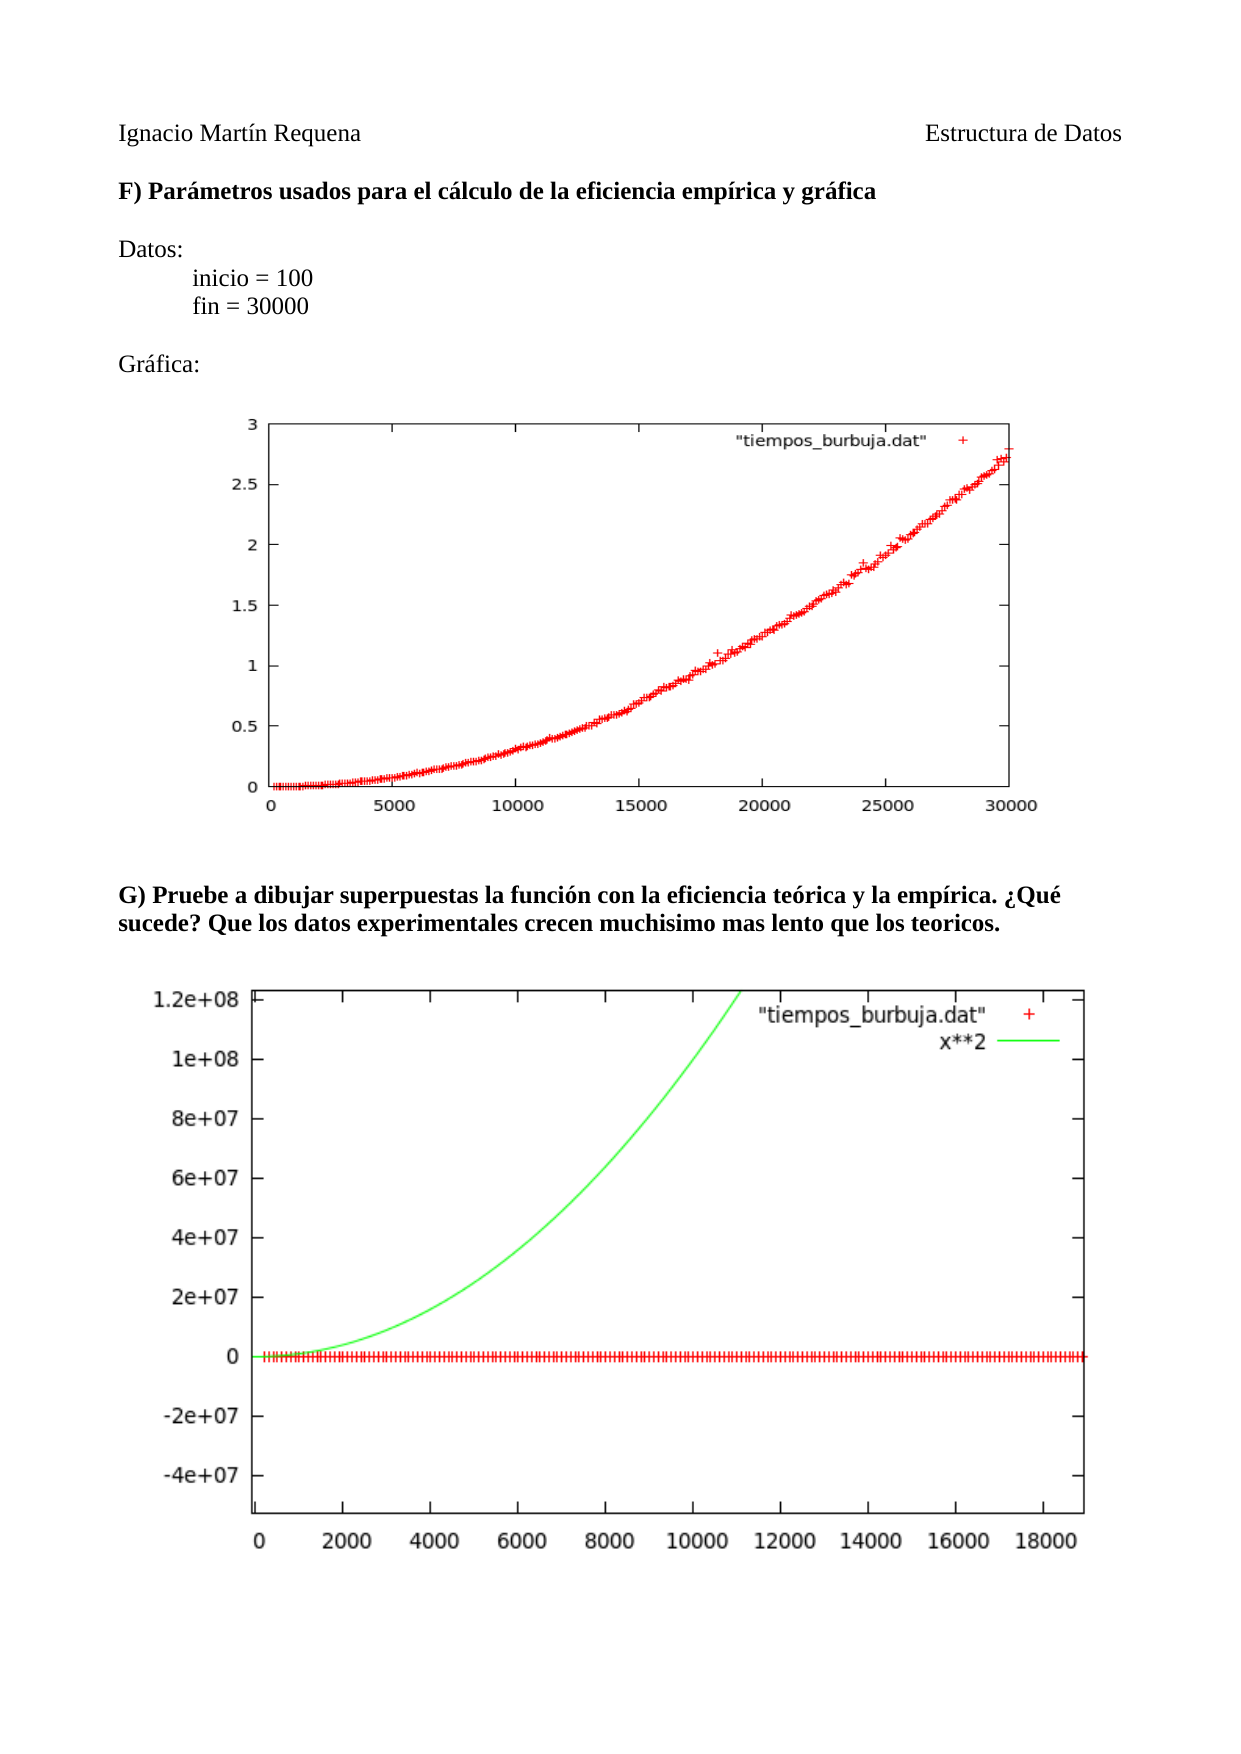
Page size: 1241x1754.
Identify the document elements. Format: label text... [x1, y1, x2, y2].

text inicio = 100 [118, 263, 1122, 291]
text F) Parámetros usados para el cálculo de la eficiencia empírica y gráfica [118, 176, 1122, 205]
text fin = 30000 [118, 291, 1122, 320]
text Gráfica: [118, 349, 1122, 378]
text Datos: [118, 234, 1122, 263]
text G) Pruebe a dibujar superpuestas la función con la eficiencia teórica y la empírica. ¿Qué [118, 880, 1122, 908]
picture [200, 406, 1040, 823]
text sucede? Que los datos experimentales crecen muchisimo mas lento que los teoricos. [118, 908, 1122, 937]
picture [120, 966, 1121, 1566]
